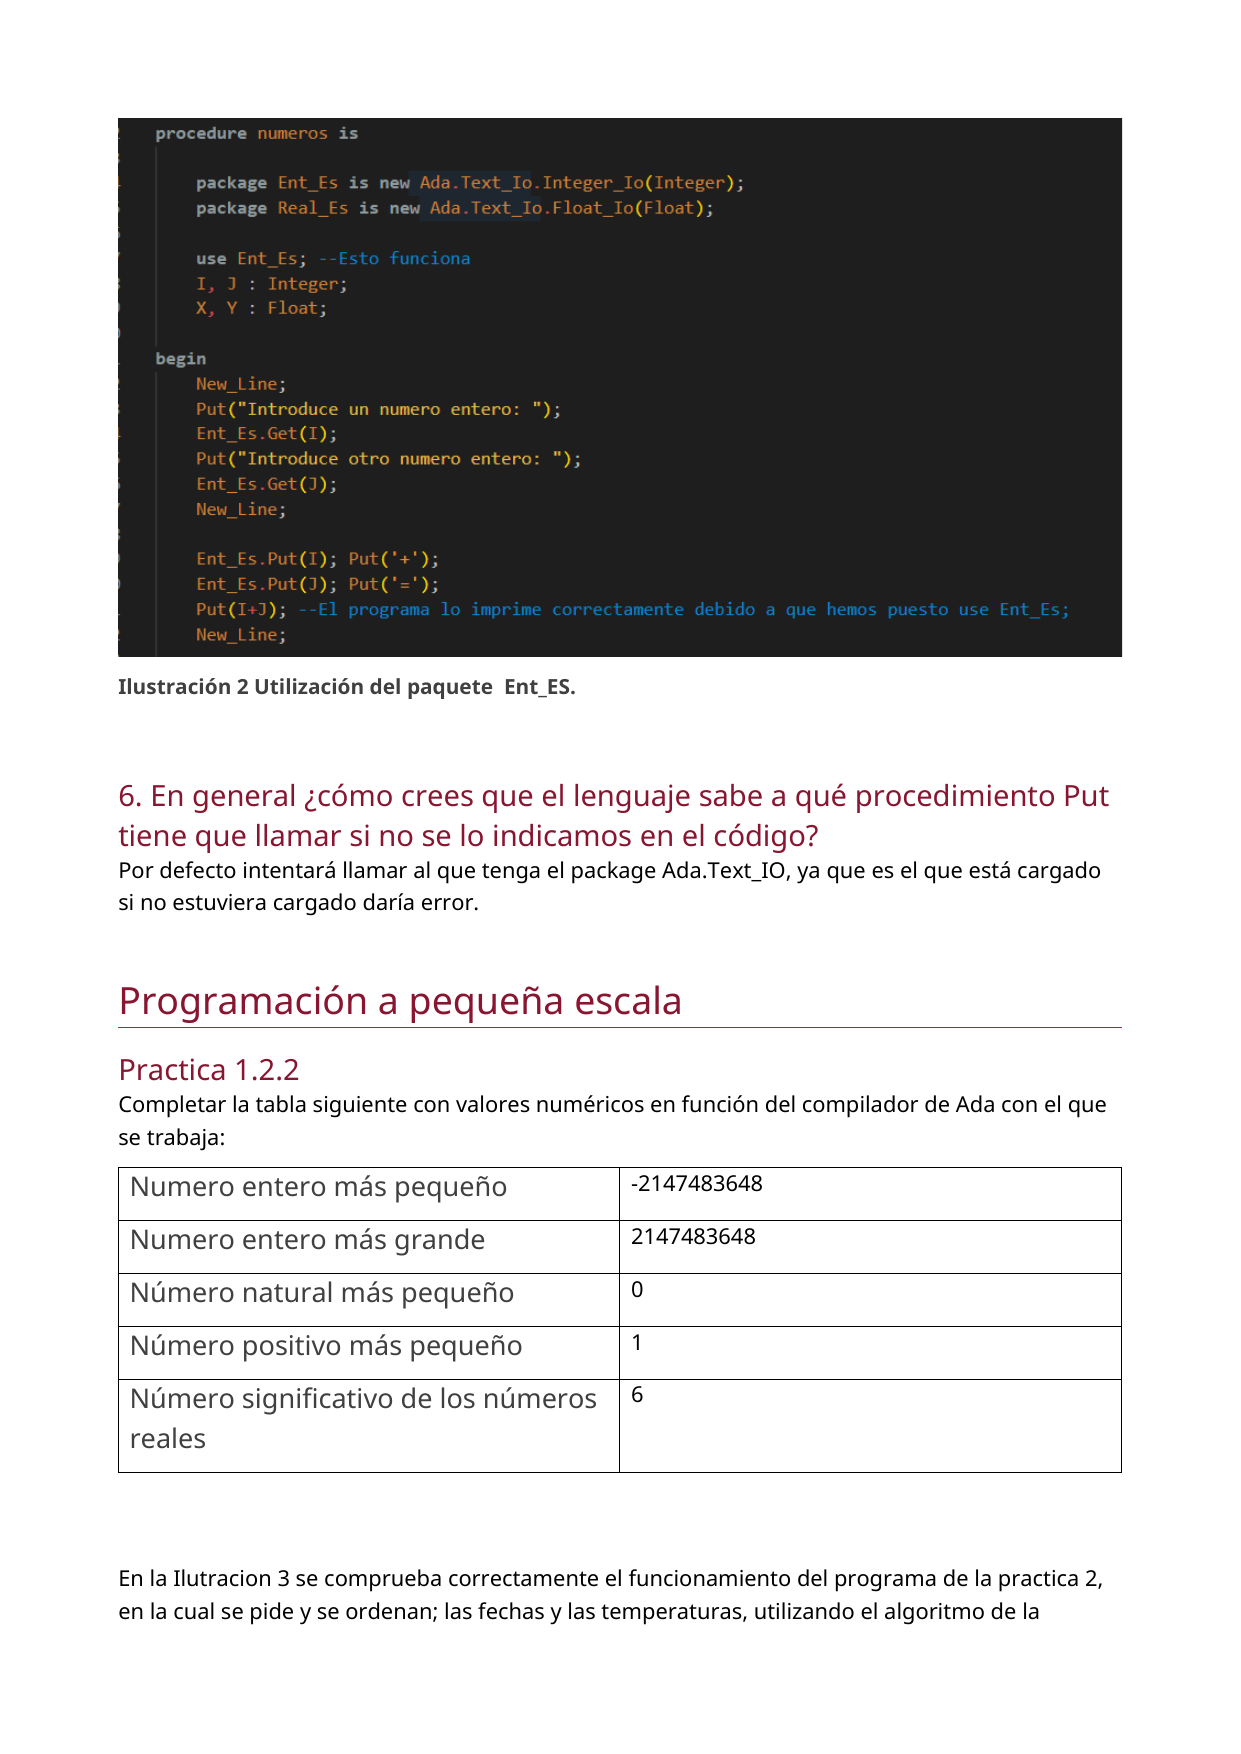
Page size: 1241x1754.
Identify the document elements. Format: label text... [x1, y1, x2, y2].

text Completar la tabla siguiente con valores numéricos en función del compilador de Ada con el que se trabaja: [118, 1089, 1122, 1151]
table_cell 0 [620, 1274, 1121, 1326]
table_header -2147483648 [620, 1168, 1121, 1220]
table_cell Número positivo más pequeño [119, 1327, 619, 1378]
text Por defecto intentará llamar al que tenga el package Ada.Text_IO, ya que es el que está cargado si no estuviera cargado daría error. [118, 854, 1122, 917]
text Ilustración 2 Utilización del paquete Ent_ES. [118, 672, 1122, 701]
subtitle 6. En general ¿cómo crees que el lenguaje sabe a qué procedimiento Put tiene que llamar si no se lo indicamos en el código? [118, 775, 1122, 854]
table_cell 6 [620, 1380, 1121, 1472]
table_header Numero entero más pequeño [119, 1168, 619, 1220]
table_cell Número natural más pequeño [119, 1274, 619, 1326]
table_cell Numero entero más grande [119, 1221, 619, 1273]
subtitle Programación a pequeña escala [118, 974, 1122, 1027]
subtitle Practica 1.2.2 [118, 1049, 1122, 1089]
text En la Ilutracion 3 se comprueba correctamente el funcionamiento del programa de la practica 2, en la cual se pide y se ordenan; las fechas y las temperaturas, utilizando el algoritmo de la [118, 1563, 1122, 1626]
table_cell 1 [620, 1327, 1121, 1378]
table_cell Número significativo de los números reales [119, 1380, 619, 1472]
table_cell 2147483648 [620, 1221, 1121, 1273]
